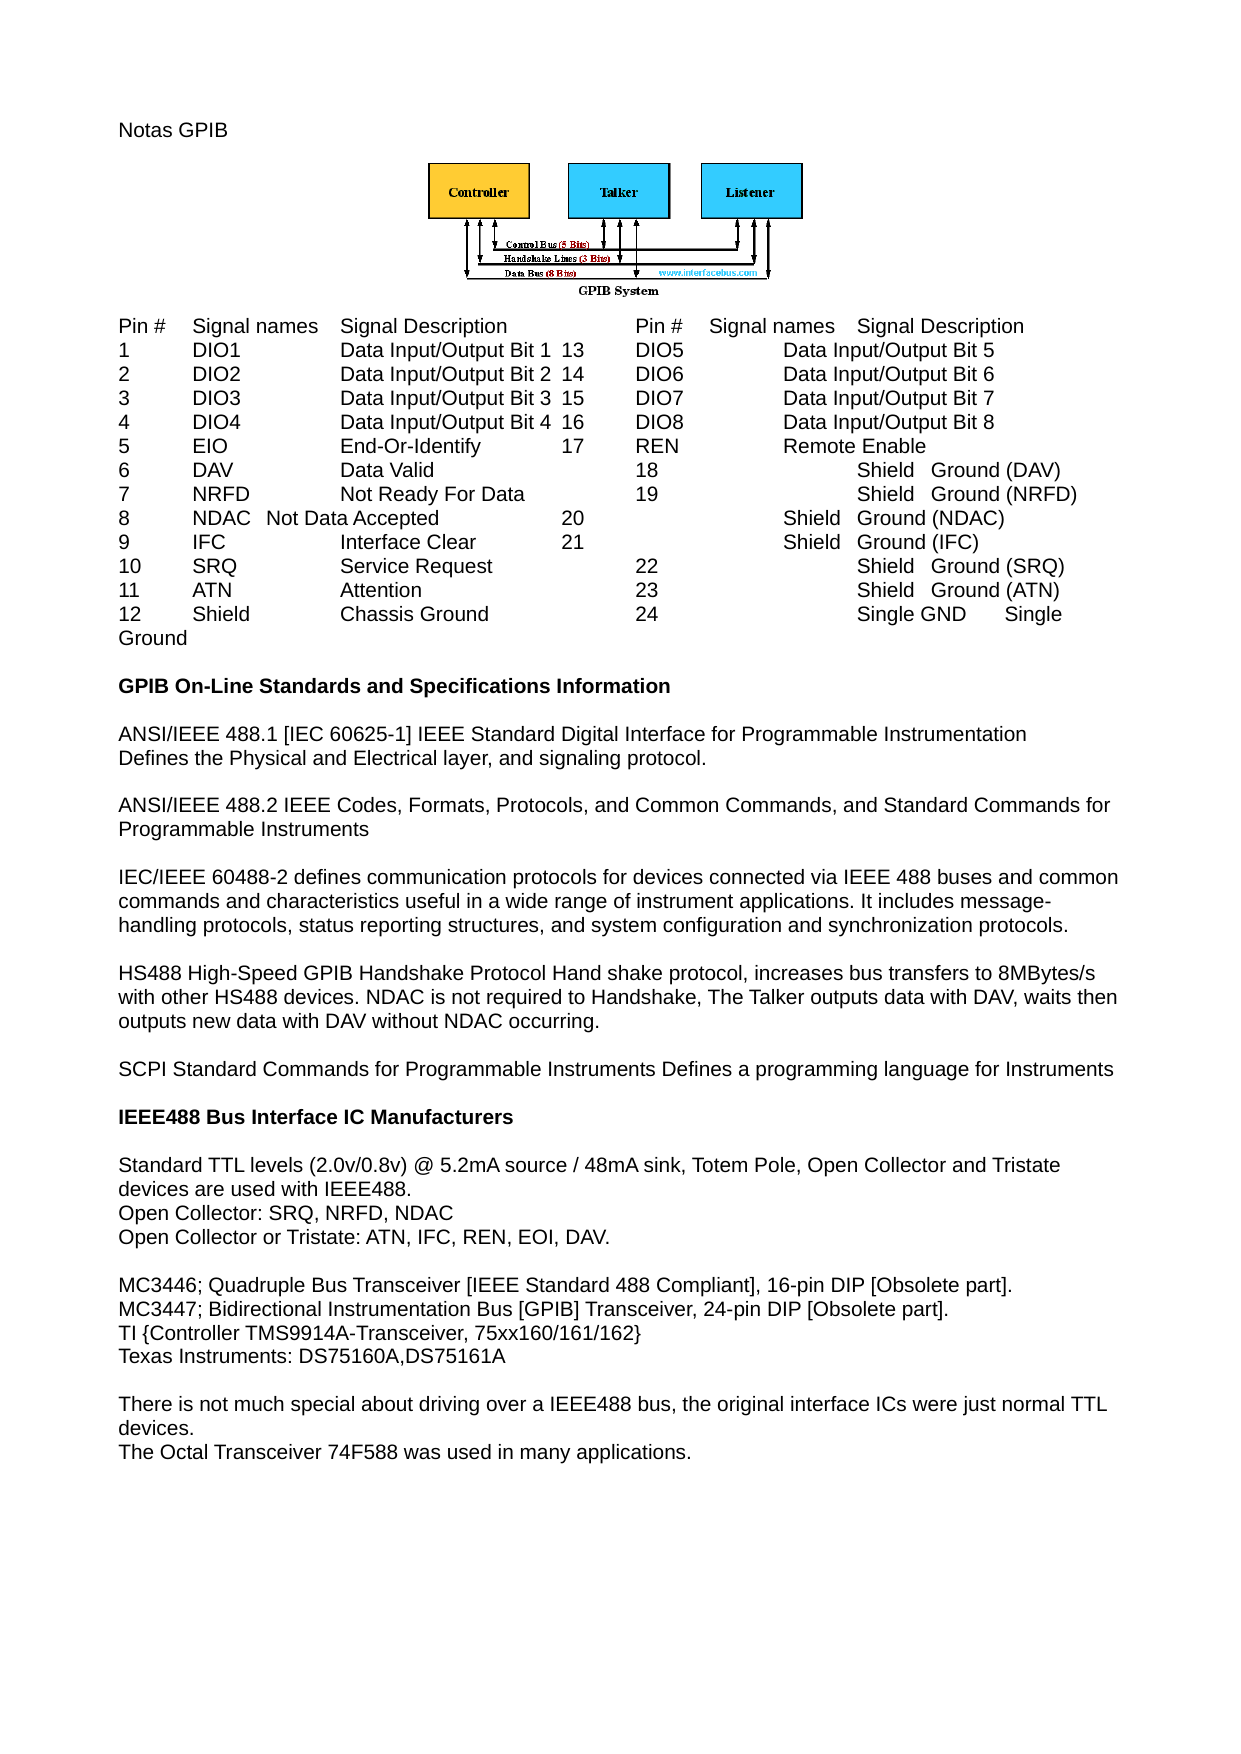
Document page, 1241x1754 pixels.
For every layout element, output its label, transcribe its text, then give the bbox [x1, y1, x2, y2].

text Defines the Physical and Electrical layer, and signaling protocol. [118, 745, 1122, 769]
text Open Collector: SRQ, NRFD, NDAC [118, 1201, 1122, 1224]
text 4 DIO4 Data Input/Output Bit 4 16 DIO8 Data Input/Output Bit 8 [118, 410, 1122, 434]
text 6 DAV Data Valid 18 Shield Ground (DAV) [118, 458, 1122, 482]
text ANSI/IEEE 488.2 IEEE Codes, Formats, Protocols, and Common Commands, and Standard Commands for Programmable Instruments [118, 793, 1122, 841]
text IEC/IEEE 60488-2 defines communication protocols for devices connected via IEEE 488 buses and common commands and characteristics useful in a wide range of instrument applications. It includes message-handling protocols, status reporting structures, and system configuration and synchronization protocols. [118, 865, 1122, 937]
text Texas Instruments: DS75160A,DS75161A [118, 1344, 1122, 1368]
text 8 NDAC Not Data Accepted 20 Shield Ground (NDAC) [118, 506, 1122, 530]
text MC3447; Bidirectional Instrumentation Bus [GPIB] Transceiver, 24-pin DIP [Obsolete part]. [118, 1296, 1122, 1320]
text MC3446; Quadruple Bus Transceiver [IEEE Standard 488 Compliant], 16-pin DIP [Obsolete part]. [118, 1272, 1122, 1296]
text 11 ATN Attention 23 Shield Ground (ATN) [118, 578, 1122, 602]
text There is not much special about driving over a IEEE488 bus, the original interface ICs were just normal TTL devices. [118, 1392, 1122, 1440]
text 5 EIO End-Or-Identify 17 REN Remote Enable [118, 434, 1122, 458]
text 7 NRFD Not Ready For Data 19 Shield Ground (NRFD) [118, 482, 1122, 506]
text The Octal Transceiver 74F588 was used in many applications. [118, 1440, 1122, 1464]
text SCPI Standard Commands for Programmable Instruments Defines a programming language for Instruments [118, 1057, 1122, 1081]
text HS488 High-Speed GPIB Handshake Protocol Hand shake protocol, increases bus transfers to 8MBytes/s with other HS488 devices. NDAC is not required to Handshake, The Talker outputs data with DAV, waits then outputs new data with DAV without NDAC occurring. [118, 961, 1122, 1033]
text 9 IFC Interface Clear 21 Shield Ground (IFC) [118, 530, 1122, 554]
text ANSI/IEEE 488.1 [IEC 60625-1] IEEE Standard Digital Interface for Programmable Instrumentation [118, 721, 1122, 745]
text Open Collector or Tristate: ATN, IFC, REN, EOI, DAV. [118, 1224, 1122, 1248]
text TI {Controller TMS9914A-Transceiver, 75xx160/161/162} [118, 1320, 1122, 1344]
text 2 DIO2 Data Input/Output Bit 2 14 DIO6 Data Input/Output Bit 6 [118, 362, 1122, 386]
text GPIB On-Line Standards and Specifications Information [118, 673, 1122, 697]
text Pin # Signal names Signal Description Pin # Signal names Signal Description [118, 142, 1122, 338]
text 1 DIO1 Data Input/Output Bit 1 13 DIO5 Data Input/Output Bit 5 [118, 338, 1122, 362]
text 3 DIO3 Data Input/Output Bit 3 15 DIO7 Data Input/Output Bit 7 [118, 386, 1122, 410]
text IEEE488 Bus Interface IC Manufacturers [118, 1105, 1122, 1129]
text Notas GPIB [118, 118, 1122, 142]
text 10 SRQ Service Request 22 Shield Ground (SRQ) [118, 554, 1122, 578]
text Standard TTL levels (2.0v/0.8v) @ 5.2mA source / 48mA sink, Totem Pole, Open Collector and Tristate devices are used with IEEE488. [118, 1153, 1122, 1201]
picture [413, 147, 827, 315]
text 12 Shield Chassis Ground 24 Single GND Single Ground [118, 602, 1122, 649]
